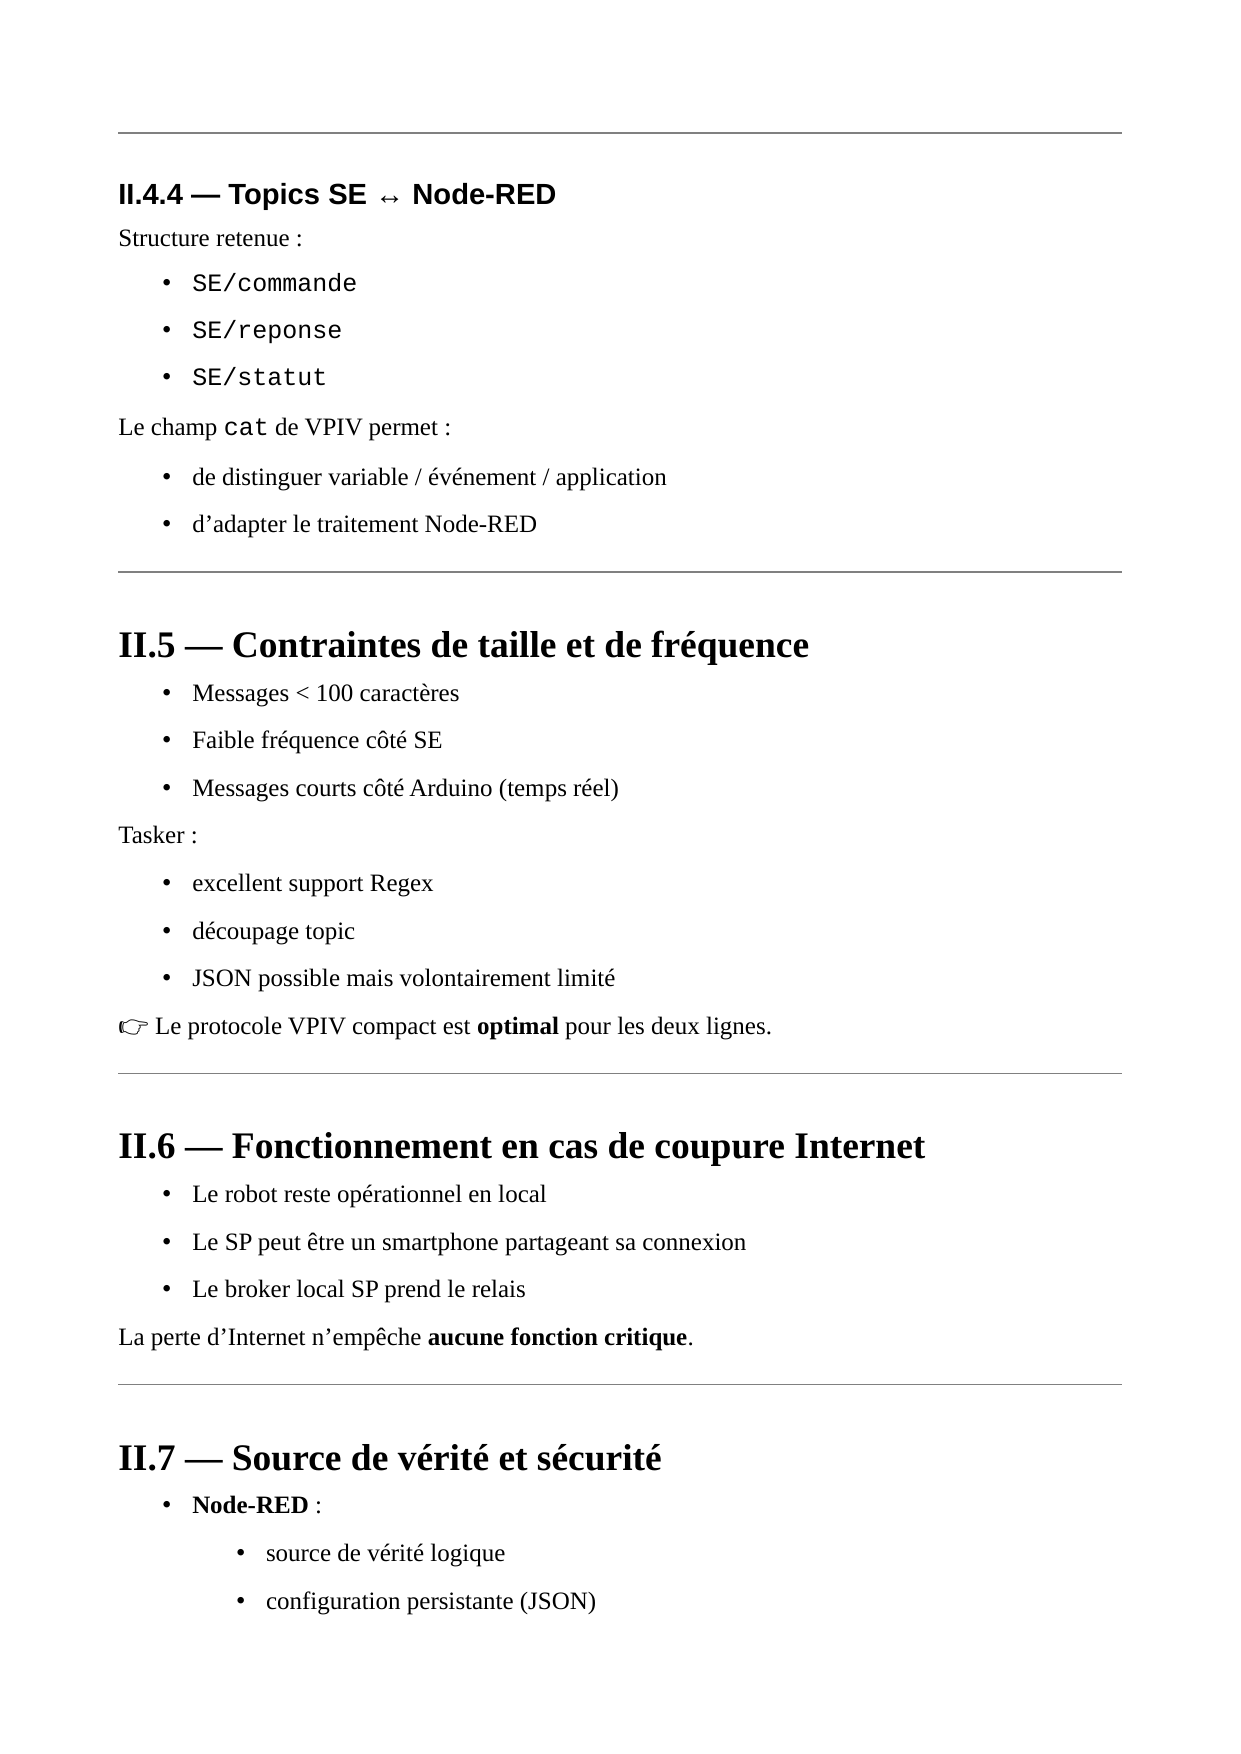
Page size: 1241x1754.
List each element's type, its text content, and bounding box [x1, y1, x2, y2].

text La perte d’Internet n’empêche aucune fonction critique. [118, 1322, 1122, 1351]
list SE/statut [162, 365, 1122, 393]
text Structure retenue : [118, 223, 1122, 252]
text 👉 Le protocole VPIV compact est optimal pour les deux lignes. [118, 1011, 1122, 1040]
text Tasker : [118, 821, 1122, 849]
list SE/reponse [162, 318, 1122, 346]
list excellent support Regex [162, 868, 1122, 897]
text Le champ cat de VPIV permet : [118, 412, 1122, 443]
subtitle II.4.4 — Topics SE ↔ Node-RED [118, 177, 1122, 211]
list Messages < 100 caractères [162, 678, 1122, 707]
list Messages courts côté Arduino (temps réel) [162, 773, 1122, 802]
subtitle II.5 — Contraintes de taille et de fréquence [118, 622, 1122, 665]
list Le broker local SP prend le relais [162, 1274, 1122, 1303]
list JSON possible mais volontairement limité [162, 963, 1122, 992]
list Faible fréquence côté SE [162, 725, 1122, 754]
list Le robot reste opérationnel en local [162, 1179, 1122, 1208]
list source de vérité logique [236, 1538, 1122, 1567]
subtitle II.7 — Source de vérité et sécurité [118, 1435, 1122, 1478]
list découpage topic [162, 916, 1122, 944]
list SE/commande [162, 271, 1122, 299]
list configuration persistante (JSON) [236, 1586, 1122, 1614]
list d’adapter le traitement Node-RED [162, 509, 1122, 538]
list Le SP peut être un smartphone partageant sa connexion [162, 1227, 1122, 1256]
list de distinguer variable / événement / application [162, 462, 1122, 491]
list Node-RED : [162, 1491, 1122, 1519]
subtitle II.6 — Fonctionnement en cas de coupure Internet [118, 1124, 1122, 1167]
